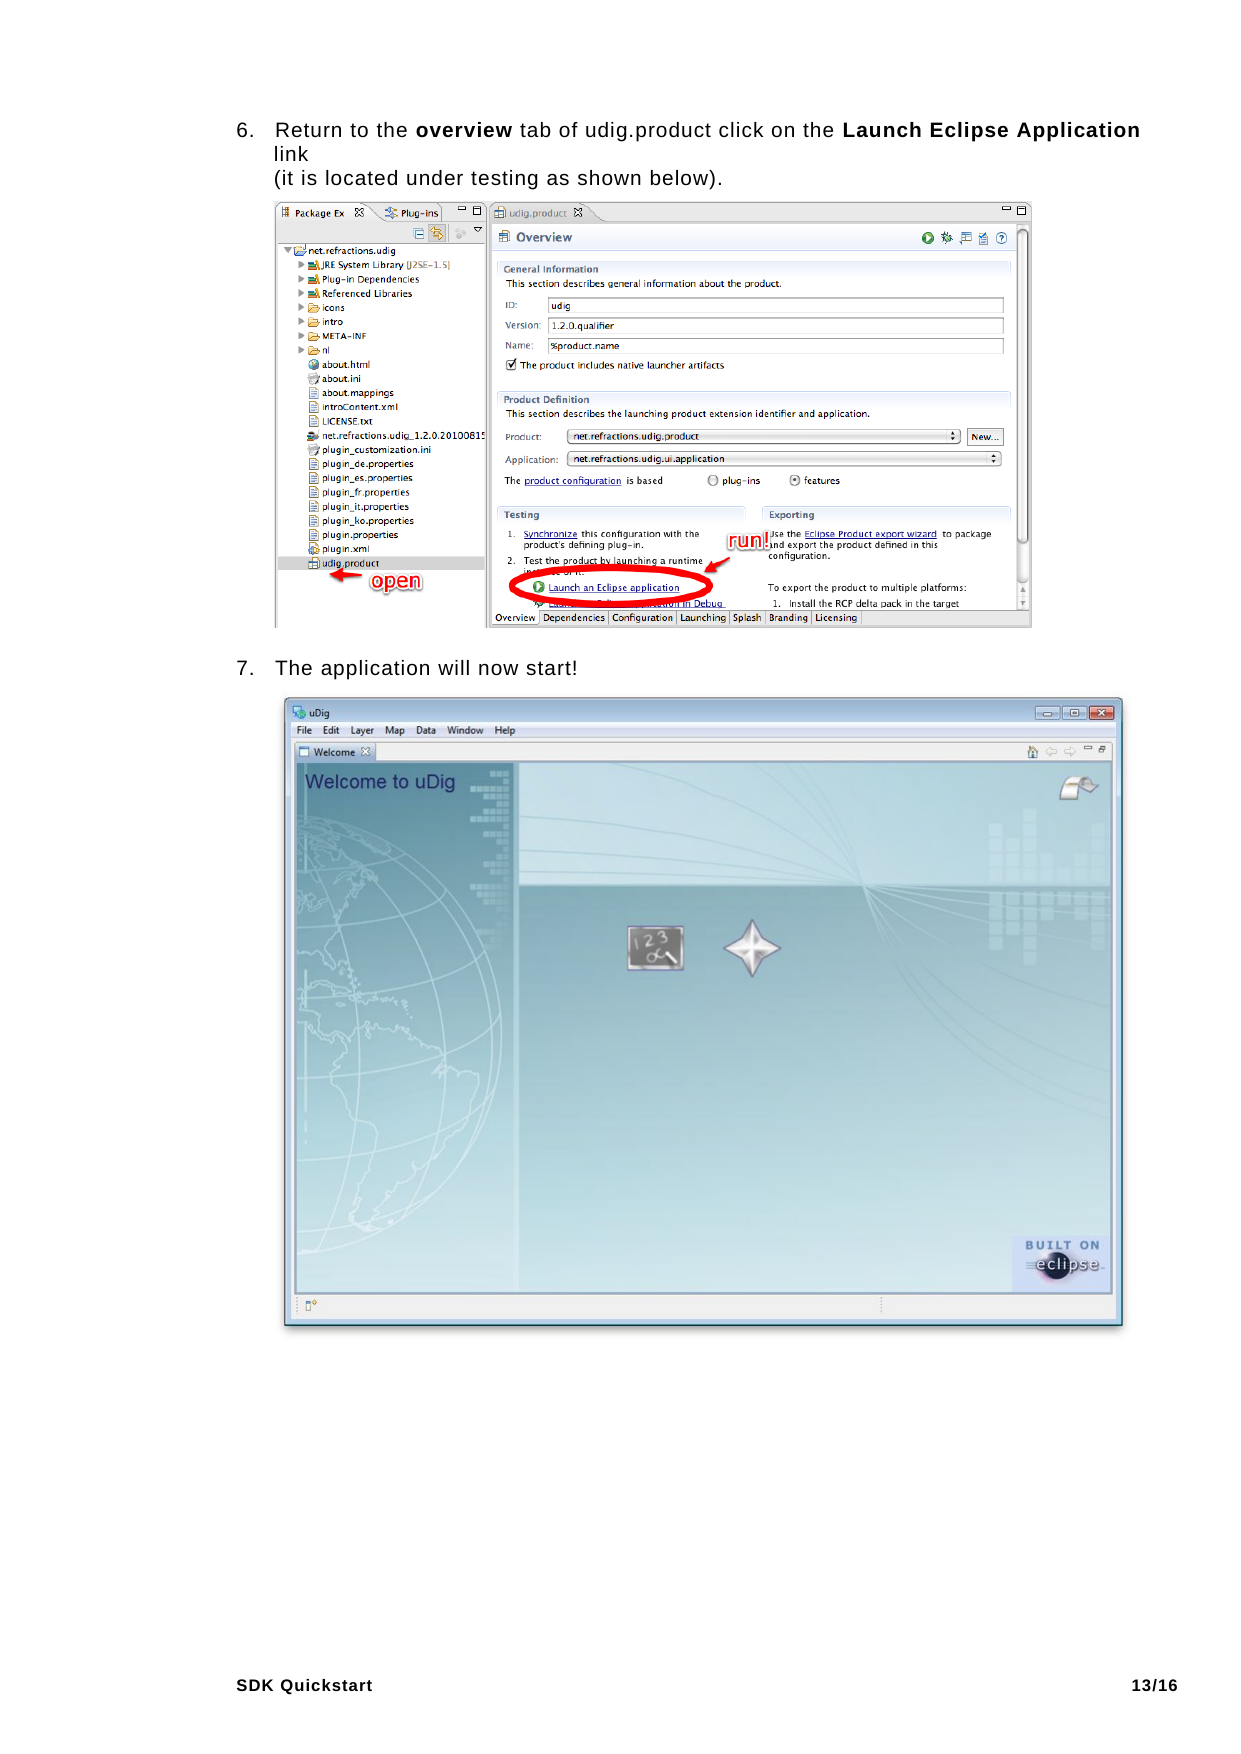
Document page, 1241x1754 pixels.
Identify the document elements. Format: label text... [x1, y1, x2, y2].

picture [273, 691, 1134, 1342]
list The application will now start! [236, 656, 1181, 1353]
picture [273, 201, 1032, 628]
list Return to the overview tab of udig.product click on the Launch Eclipse Application link (it is located under testing as shown below). [236, 118, 1181, 639]
